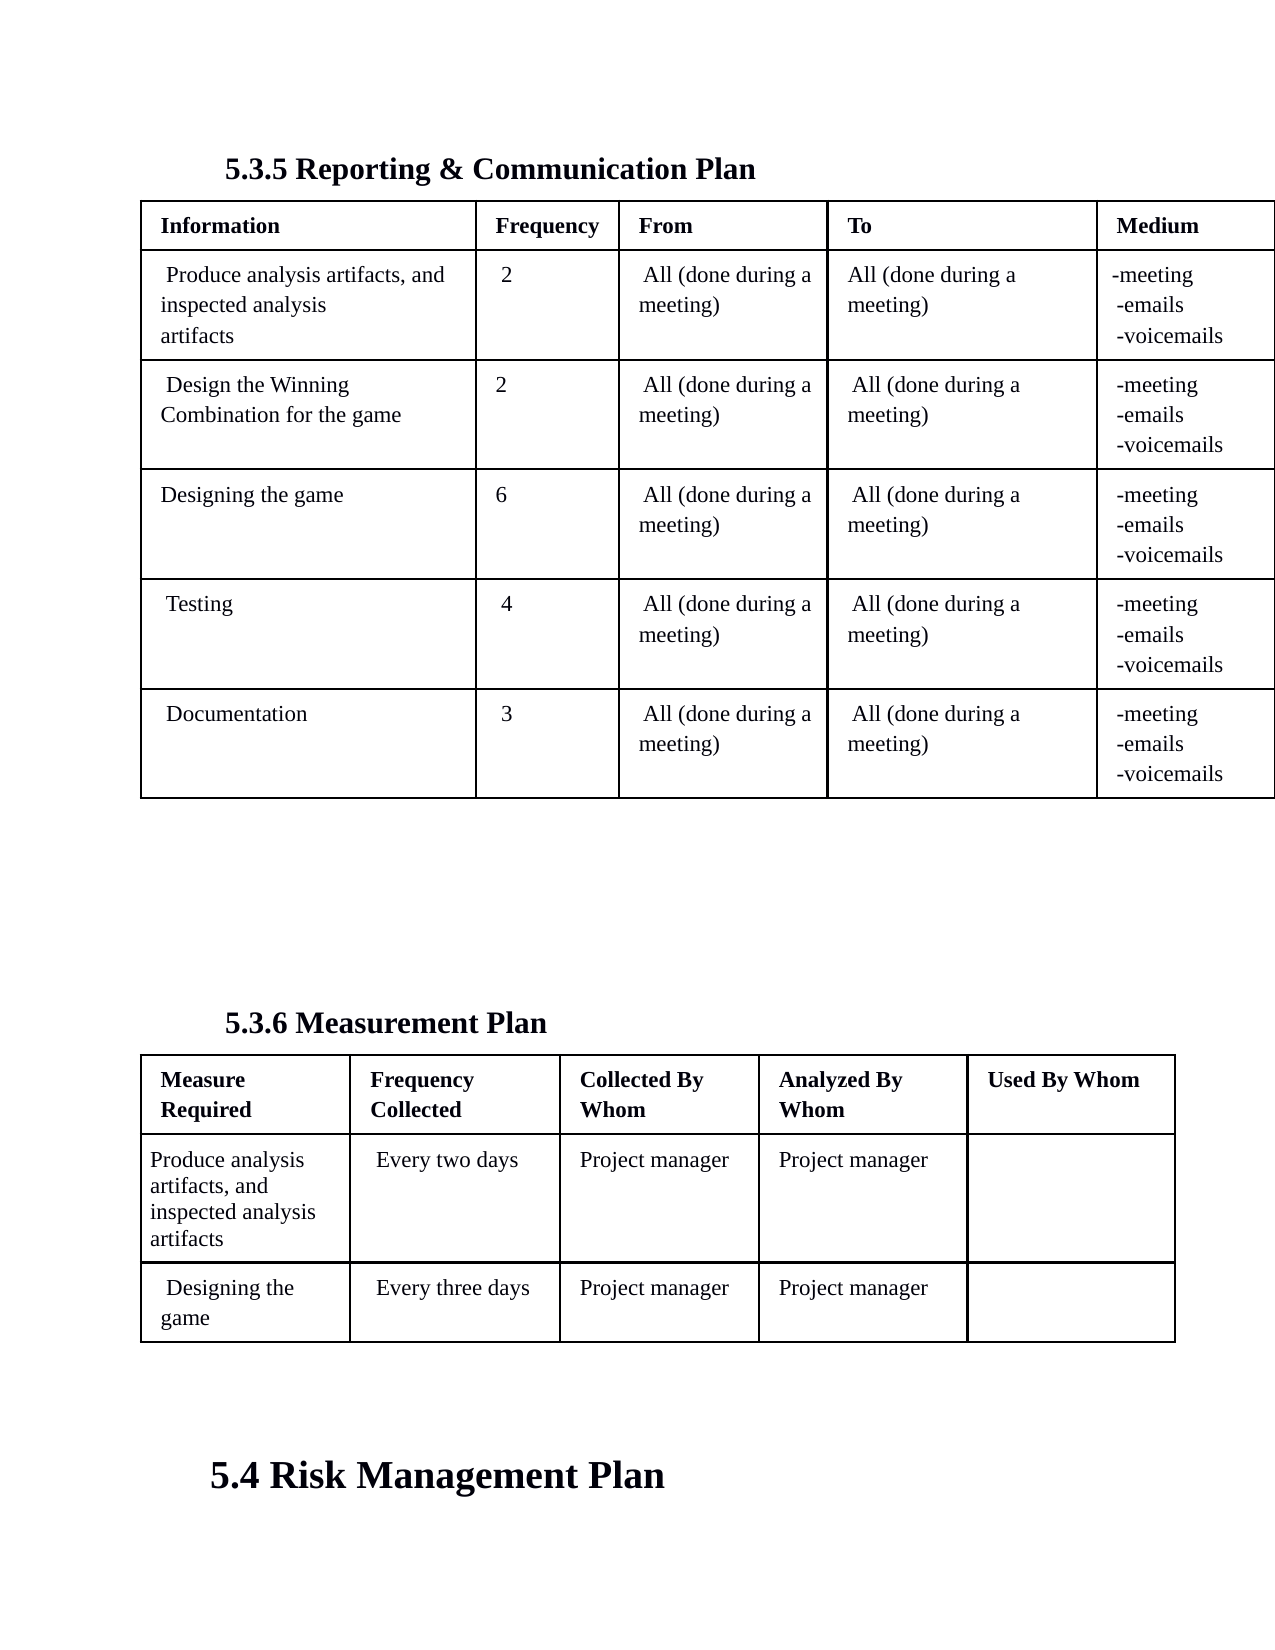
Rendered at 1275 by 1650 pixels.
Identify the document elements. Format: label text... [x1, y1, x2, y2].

table_cell Designing the game [142, 1264, 349, 1341]
table_header Frequency [477, 202, 618, 249]
table_cell Project manager [561, 1135, 758, 1261]
table_header Collected By Whom [561, 1056, 758, 1133]
table_cell -meeting -emails -voicemails [1098, 580, 1274, 688]
table_cell Every two days [351, 1135, 559, 1261]
table_header Analyzed By Whom [760, 1056, 966, 1133]
table_cell All (done during a meeting) [829, 690, 1096, 797]
table_header Used By Whom [969, 1056, 1174, 1133]
table_cell Designing the game [142, 470, 475, 578]
table_cell -meeting -emails -voicemails [1098, 251, 1274, 358]
table_cell 2 [477, 251, 618, 358]
table_cell All (done during a meeting) [829, 470, 1096, 578]
table_header Information [142, 202, 475, 249]
table_cell 3 [477, 690, 618, 797]
table_header Frequency Collected [351, 1056, 559, 1133]
table_header To [829, 202, 1096, 249]
table_cell 6 [477, 470, 618, 578]
table_header From [620, 202, 826, 249]
table_header Medium [1098, 202, 1274, 249]
table_cell All (done during a meeting) [620, 251, 826, 358]
table_cell All (done during a meeting) [620, 361, 826, 468]
table_cell Produce analysis artifacts, and inspected analysis artifacts [142, 1135, 349, 1261]
table_cell All (done during a meeting) [620, 580, 826, 688]
table_cell -meeting -emails -voicemails [1098, 361, 1274, 468]
subtitle 5.4 Risk Management Plan [150, 1451, 1125, 1497]
table_cell All (done during a meeting) [829, 361, 1096, 468]
table_cell -meeting -emails -voicemails [1098, 690, 1274, 797]
table_cell Every three days [351, 1264, 559, 1341]
table_cell Project manager [760, 1264, 966, 1341]
table_cell 4 [477, 580, 618, 688]
table_cell All (done during a meeting) [829, 580, 1096, 688]
table_cell All (done during a meeting) [620, 470, 826, 578]
subtitle 5.3.6 Measurement Plan [150, 1004, 1125, 1040]
table_cell Documentation [142, 690, 475, 797]
table_cell Project manager [760, 1135, 966, 1261]
table_cell All (done during a meeting) [620, 690, 826, 797]
table_cell Testing [142, 580, 475, 688]
table_header Measure Required [142, 1056, 349, 1133]
table_cell Design the Winning Combination for the game [142, 361, 475, 468]
subtitle 5.3.5 Reporting & Communication Plan [150, 150, 1125, 186]
table_cell Project manager [561, 1264, 758, 1341]
table_cell All (done during a meeting) [829, 251, 1096, 358]
table_cell -meeting -emails -voicemails [1098, 470, 1274, 578]
table_cell 2 [477, 361, 618, 468]
table_cell Produce analysis artifacts, and inspected analysis artifacts [142, 251, 475, 358]
table_cell [969, 1264, 1174, 1341]
table_cell [969, 1135, 1174, 1261]
